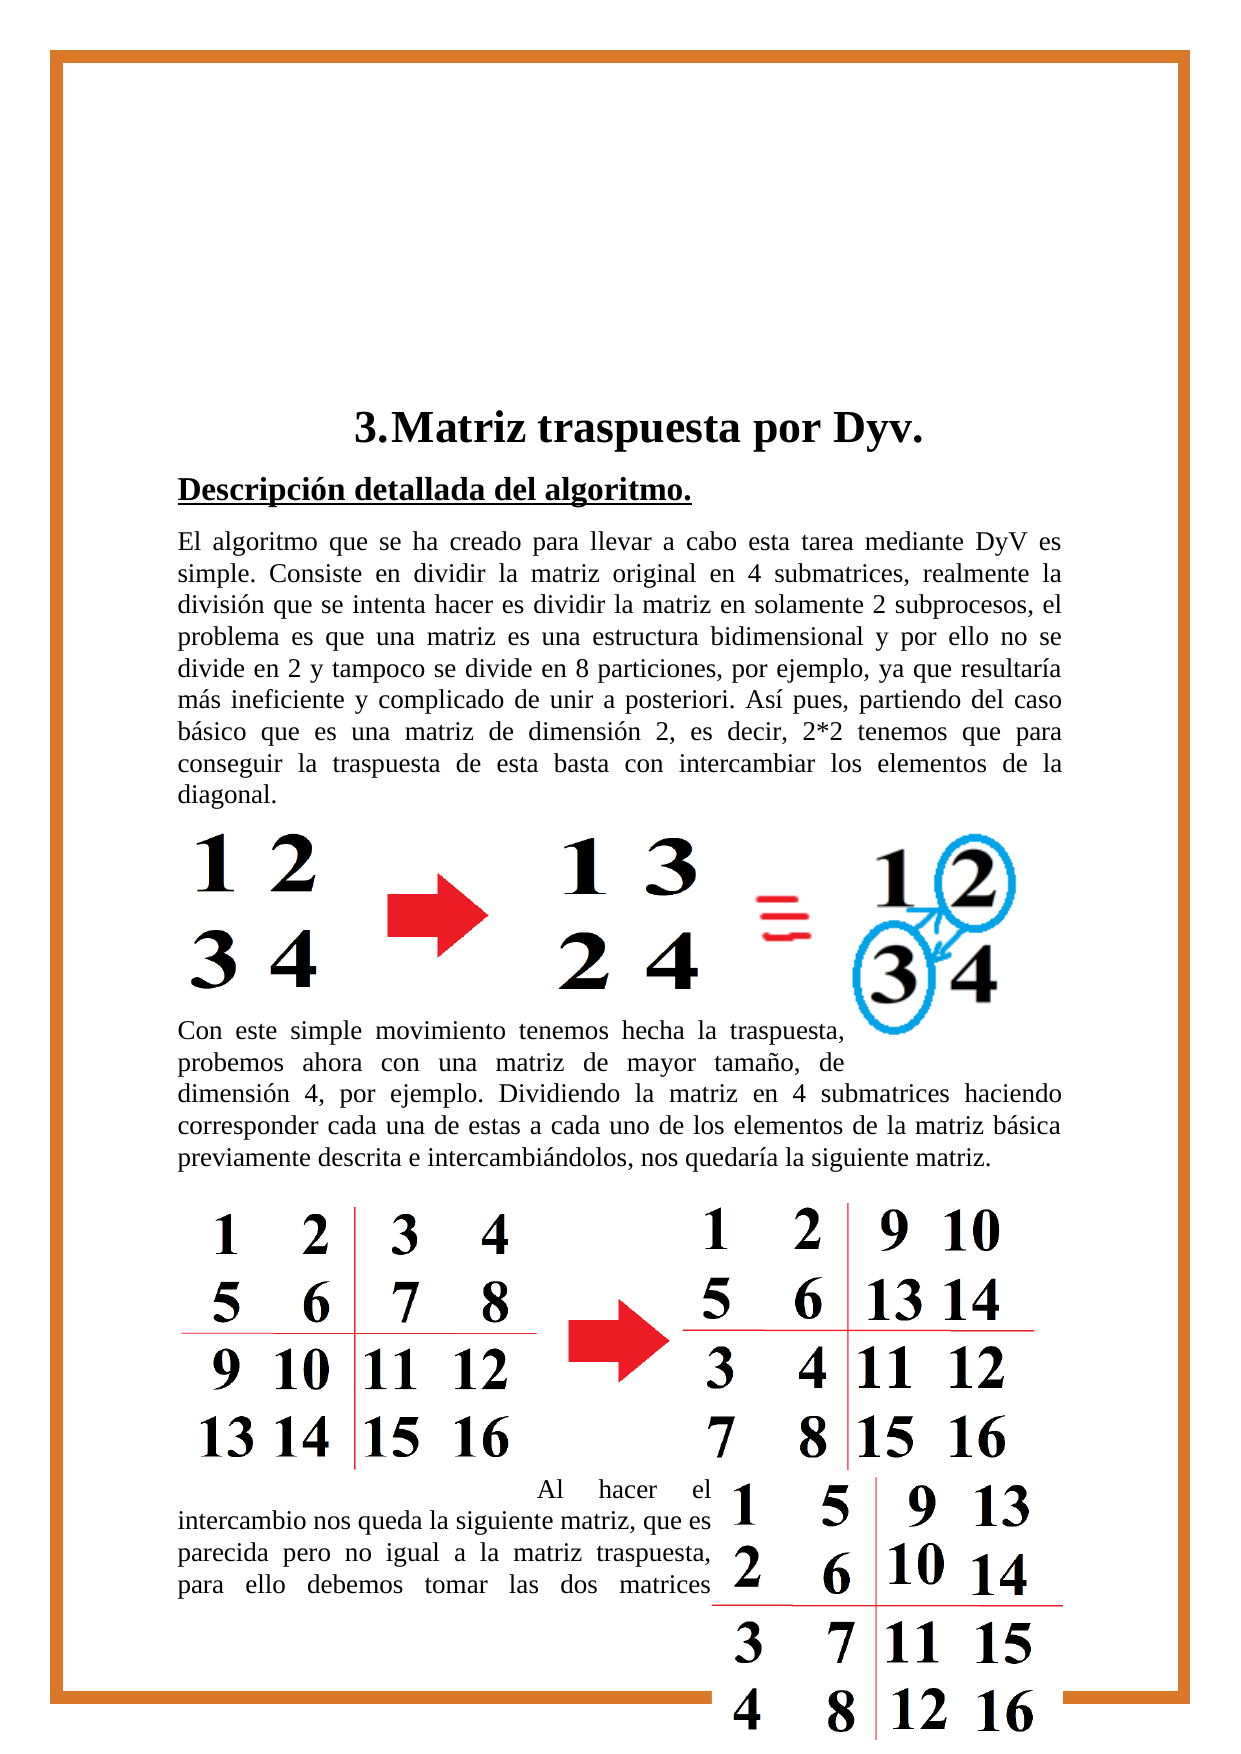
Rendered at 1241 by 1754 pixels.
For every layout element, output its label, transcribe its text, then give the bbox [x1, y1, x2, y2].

text El algoritmo que se ha creado para llevar a cabo esta tarea mediante DyV es simple. Consiste en dividir la matriz original en 4 submatrices, realmente la división que se intenta hacer es dividir la matriz en solamente 2 subprocesos, el problema es que una matriz es una estructura bidimensional y por ello no se divide en 2 y tampoco se divide en 8 particiones, por ejemplo, ya que resultaría más ineficiente y complicado de unir a posteriori. Así pues, partiendo del caso básico que es una matriz de dimensión 2, es decir, 2*2 tenemos que para conseguir la traspuesta de esta basta con intercambiar los elementos de la diagonal. [177, 525, 1063, 810]
text Descripción detallada del algoritmo. [177, 469, 1063, 508]
list Matriz traspuesta por Dyv. [215, 399, 1063, 452]
text Con este simple movimiento tenemos hecha la traspuesta, probemos ahora con una matriz de mayor tamaño, de dimensión 4, por ejemplo. Dividiendo la matriz en 4 submatrices haciendo corresponder cada una de estas a cada uno de los elementos de la matriz básica previamente descrita e intercambiándolos, nos quedaría la siguiente matriz. [177, 1014, 1063, 1172]
text Al hacer el intercambio nos queda la siguiente matriz, que es parecida pero no igual a la matriz traspuesta, para ello debemos tomar las dos matrices [177, 1473, 711, 1599]
